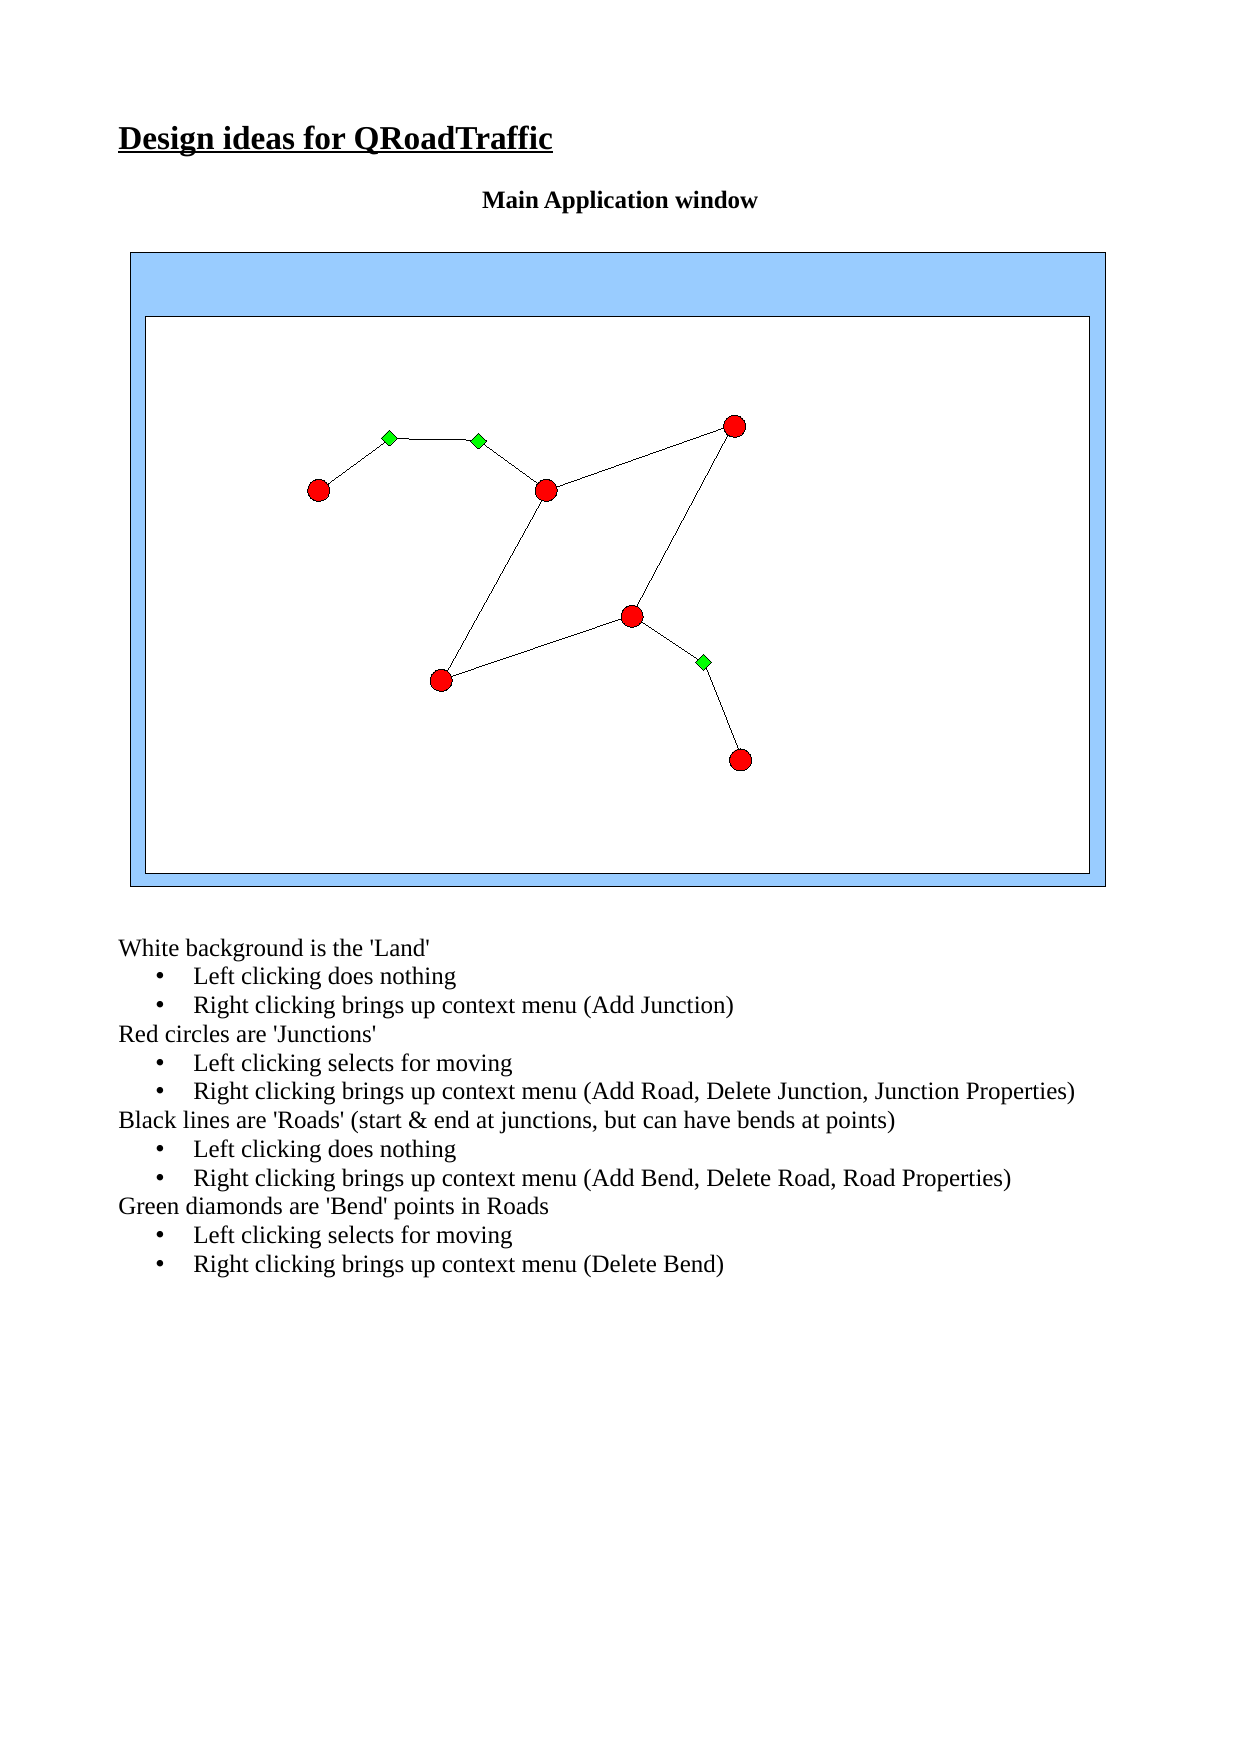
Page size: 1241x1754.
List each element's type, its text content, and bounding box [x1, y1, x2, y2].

text Main Application window [118, 185, 1122, 214]
text Black lines are 'Roads' (start & end at junctions, but can have bends at points) [118, 1105, 1122, 1134]
list Right clicking brings up context menu (Add Road, Delete Junction, Junction Properties) [156, 1076, 1122, 1105]
list Left clicking does nothing [156, 961, 1122, 990]
list Right clicking brings up context menu (Delete Bend) [156, 1249, 1122, 1278]
list Left clicking selects for moving [156, 1048, 1122, 1076]
list Right clicking brings up context menu (Add Bend, Delete Road, Road Properties) [156, 1163, 1122, 1191]
text White background is the 'Land' [118, 933, 1122, 961]
picture [146, 317, 1089, 873]
list Left clicking does nothing [156, 1134, 1122, 1163]
text Green diamonds are 'Bend' points in Roads [118, 1191, 1122, 1220]
text Design ideas for QRoadTraffic [118, 118, 1122, 156]
text Red circles are 'Junctions' [118, 1019, 1122, 1048]
list Left clicking selects for moving [156, 1220, 1122, 1249]
list Right clicking brings up context menu (Add Junction) [156, 990, 1122, 1019]
